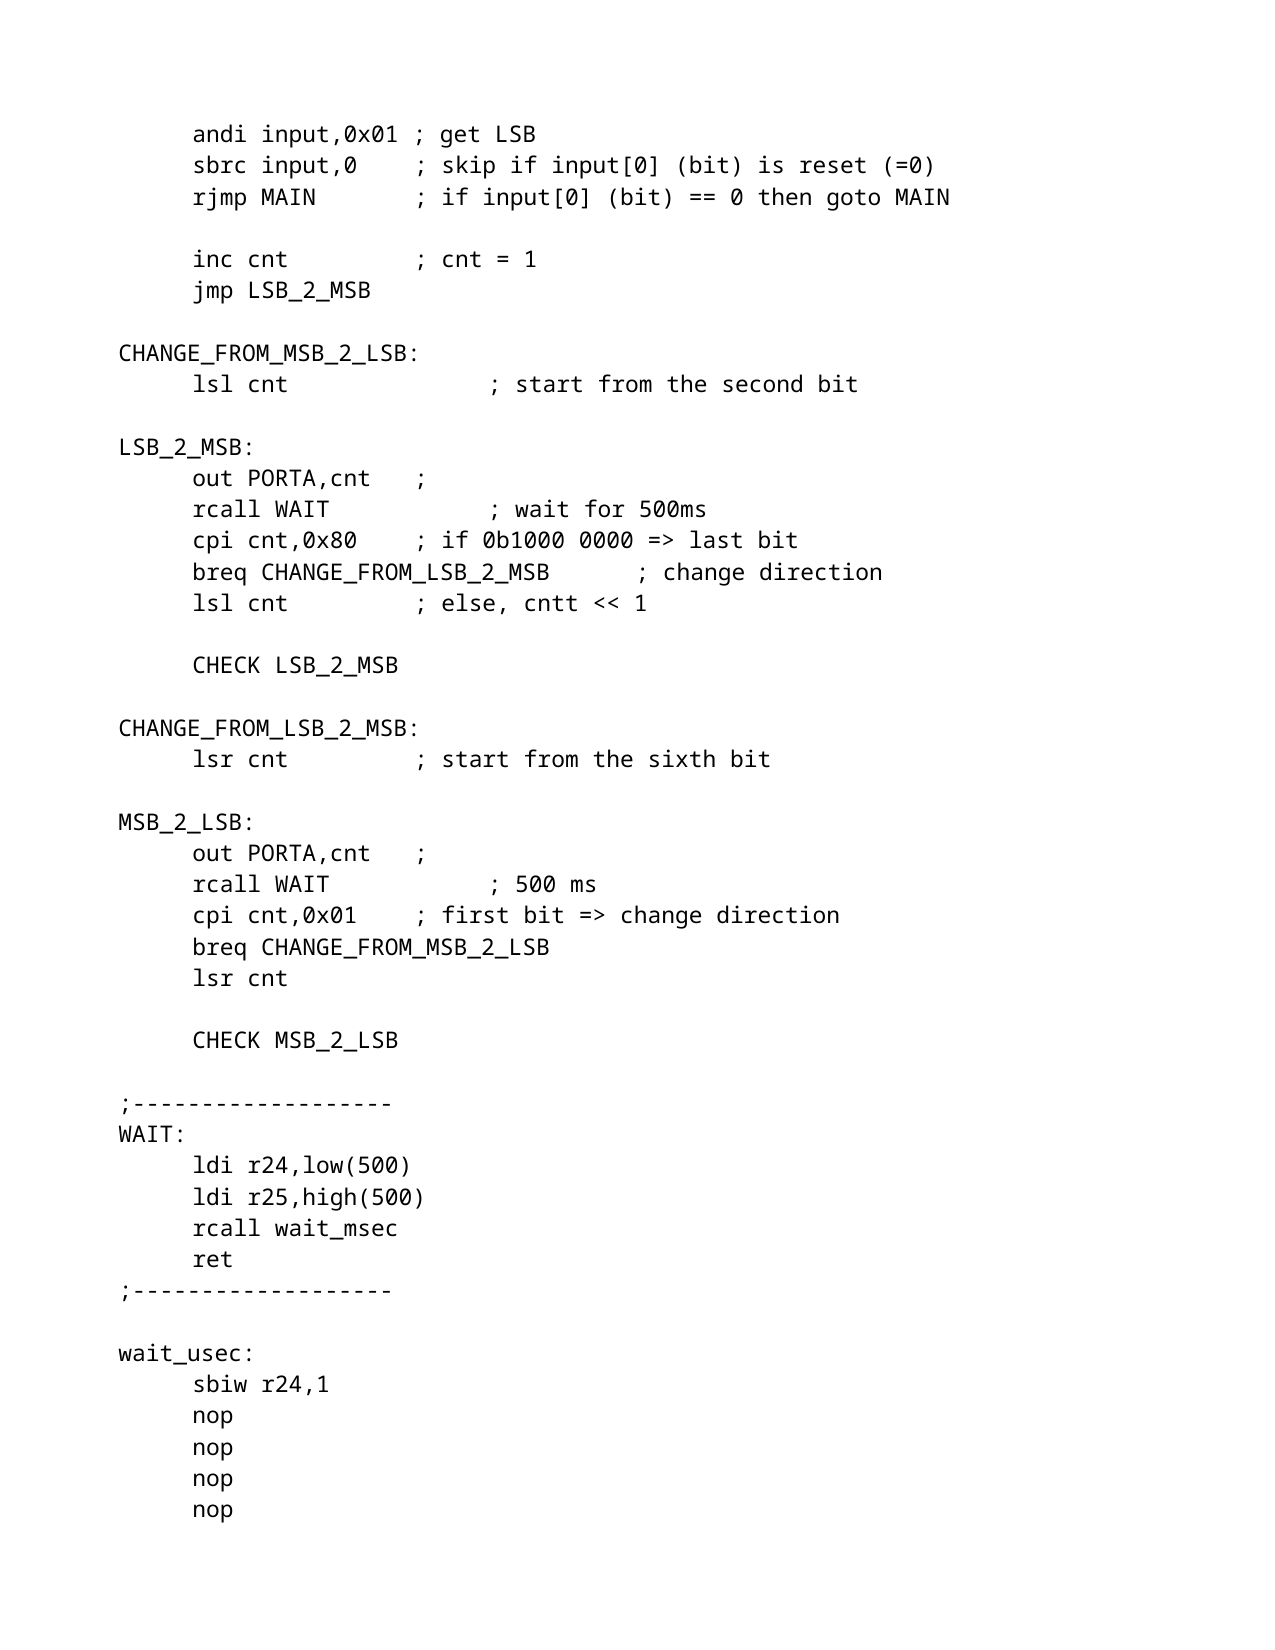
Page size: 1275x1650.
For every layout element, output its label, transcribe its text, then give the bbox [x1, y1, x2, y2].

text CHECK MSB_2_LSB [118, 1024, 1157, 1056]
text cpi cnt,0x01 ; first bit => change direction [118, 899, 1157, 931]
text ldi r25,high(500) [118, 1181, 1157, 1212]
text nop [118, 1462, 1157, 1493]
text wait_usec: [118, 1337, 1157, 1368]
text rcall WAIT ; wait for 500ms [118, 493, 1157, 524]
text breq CHANGE_FROM_LSB_2_MSB ; change direction [118, 556, 1157, 587]
text sbiw r24,1 [118, 1368, 1157, 1399]
text lsr cnt ; start from the sixth bit [118, 743, 1157, 774]
text out PORTA,cnt ; [118, 837, 1157, 868]
text out PORTA,cnt ; [118, 462, 1157, 493]
text WAIT: [118, 1118, 1157, 1149]
text lsl cnt ; else, cntt << 1 [118, 587, 1157, 618]
text rcall WAIT ; 500 ms [118, 868, 1157, 899]
text nop [118, 1431, 1157, 1462]
text rcall wait_msec [118, 1212, 1157, 1243]
text jmp LSB_2_MSB [118, 274, 1157, 306]
text breq CHANGE_FROM_MSB_2_LSB [118, 931, 1157, 962]
text MSB_2_LSB: [118, 806, 1157, 837]
text CHANGE_FROM_MSB_2_LSB: [118, 337, 1157, 368]
text ret [118, 1243, 1157, 1274]
text ;------------------- [118, 1087, 1157, 1118]
text nop [118, 1493, 1157, 1524]
text rjmp MAIN ; if input[0] (bit) == 0 then goto MAIN [118, 181, 1157, 212]
text lsl cnt ; start from the second bit [118, 368, 1157, 399]
text cpi cnt,0x80 ; if 0b1000 0000 => last bit [118, 524, 1157, 556]
text inc cnt ; cnt = 1 [118, 243, 1157, 274]
text ;------------------- [118, 1274, 1157, 1306]
text CHECK LSB_2_MSB [118, 649, 1157, 681]
text LSB_2_MSB: [118, 431, 1157, 462]
text CHANGE_FROM_LSB_2_MSB: [118, 712, 1157, 743]
text lsr cnt [118, 962, 1157, 993]
text nop [118, 1399, 1157, 1431]
text ldi r24,low(500) [118, 1149, 1157, 1181]
text sbrc input,0 ; skip if input[0] (bit) is reset (=0) [118, 149, 1157, 181]
text andi input,0x01 ; get LSB [118, 118, 1157, 149]
